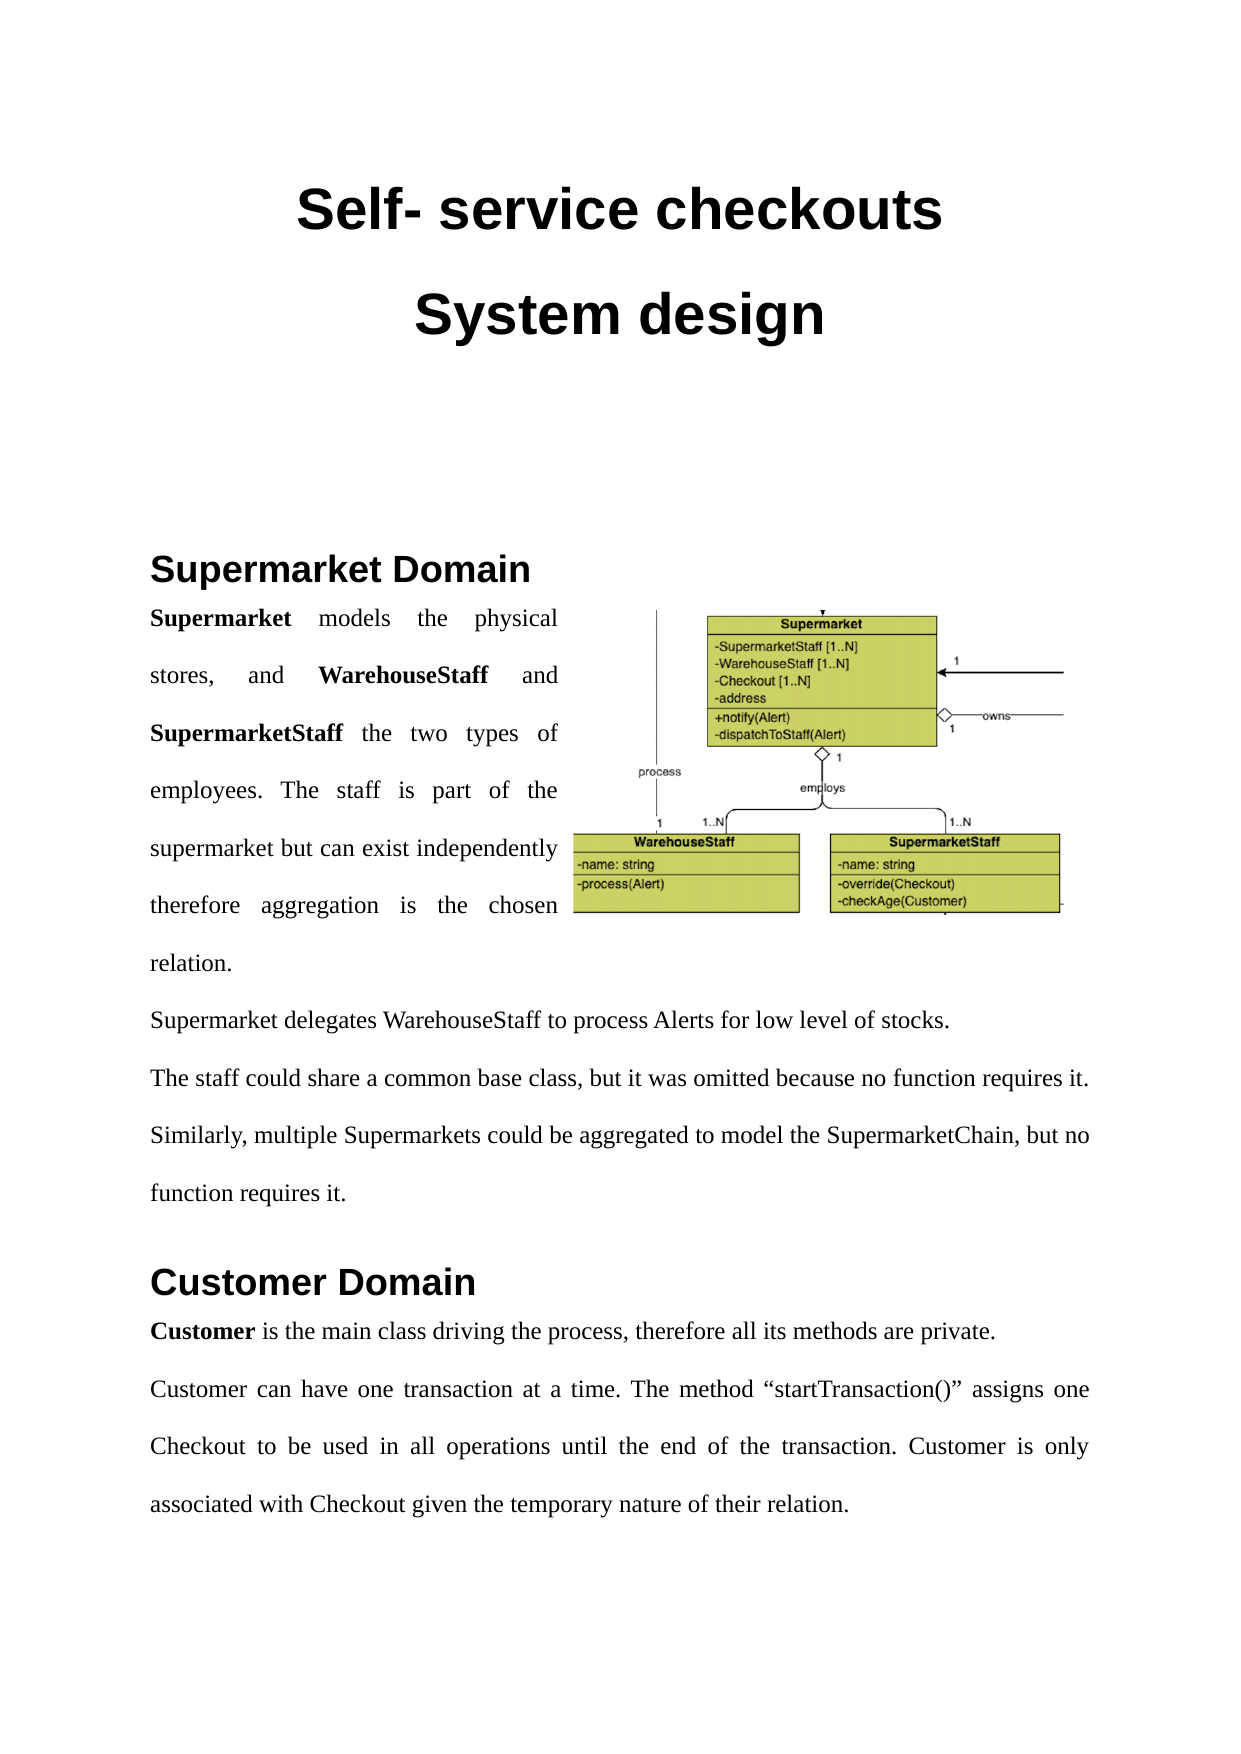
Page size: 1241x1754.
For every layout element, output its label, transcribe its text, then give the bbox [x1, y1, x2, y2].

subtitle Customer Domain [150, 1260, 1091, 1304]
picture [573, 610, 1064, 915]
text Customer can have one transaction at a time. The method “startTransaction()” assigns one Checkout to be used in all operations until the end of the transaction. Customer is only associated with Checkout given the temporary nature of their relation. [150, 1374, 1091, 1517]
title Self- service checkouts [150, 175, 1091, 242]
text The staff could share a common base class, but it was omitted because no function requires it. Similarly, multiple Supermarkets could be aggregated to model the SupermarketChain, but no function requires it. [150, 1063, 1091, 1206]
text Supermarket models the physical stores, and WarehouseStaff and SupermarketStaff the two types of employees. The staff is part of the supermarket but can exist independently therefore aggregation is the chosen relation. [150, 596, 1091, 976]
subtitle Supermarket Domain [150, 546, 1091, 590]
text Supermarket delegates WarehouseStaff to process Alerts for low level of stocks. [150, 1005, 1091, 1034]
title System design [150, 279, 1091, 347]
text Customer is the main class driving the process, therefore all its methods are private. [150, 1316, 1091, 1345]
